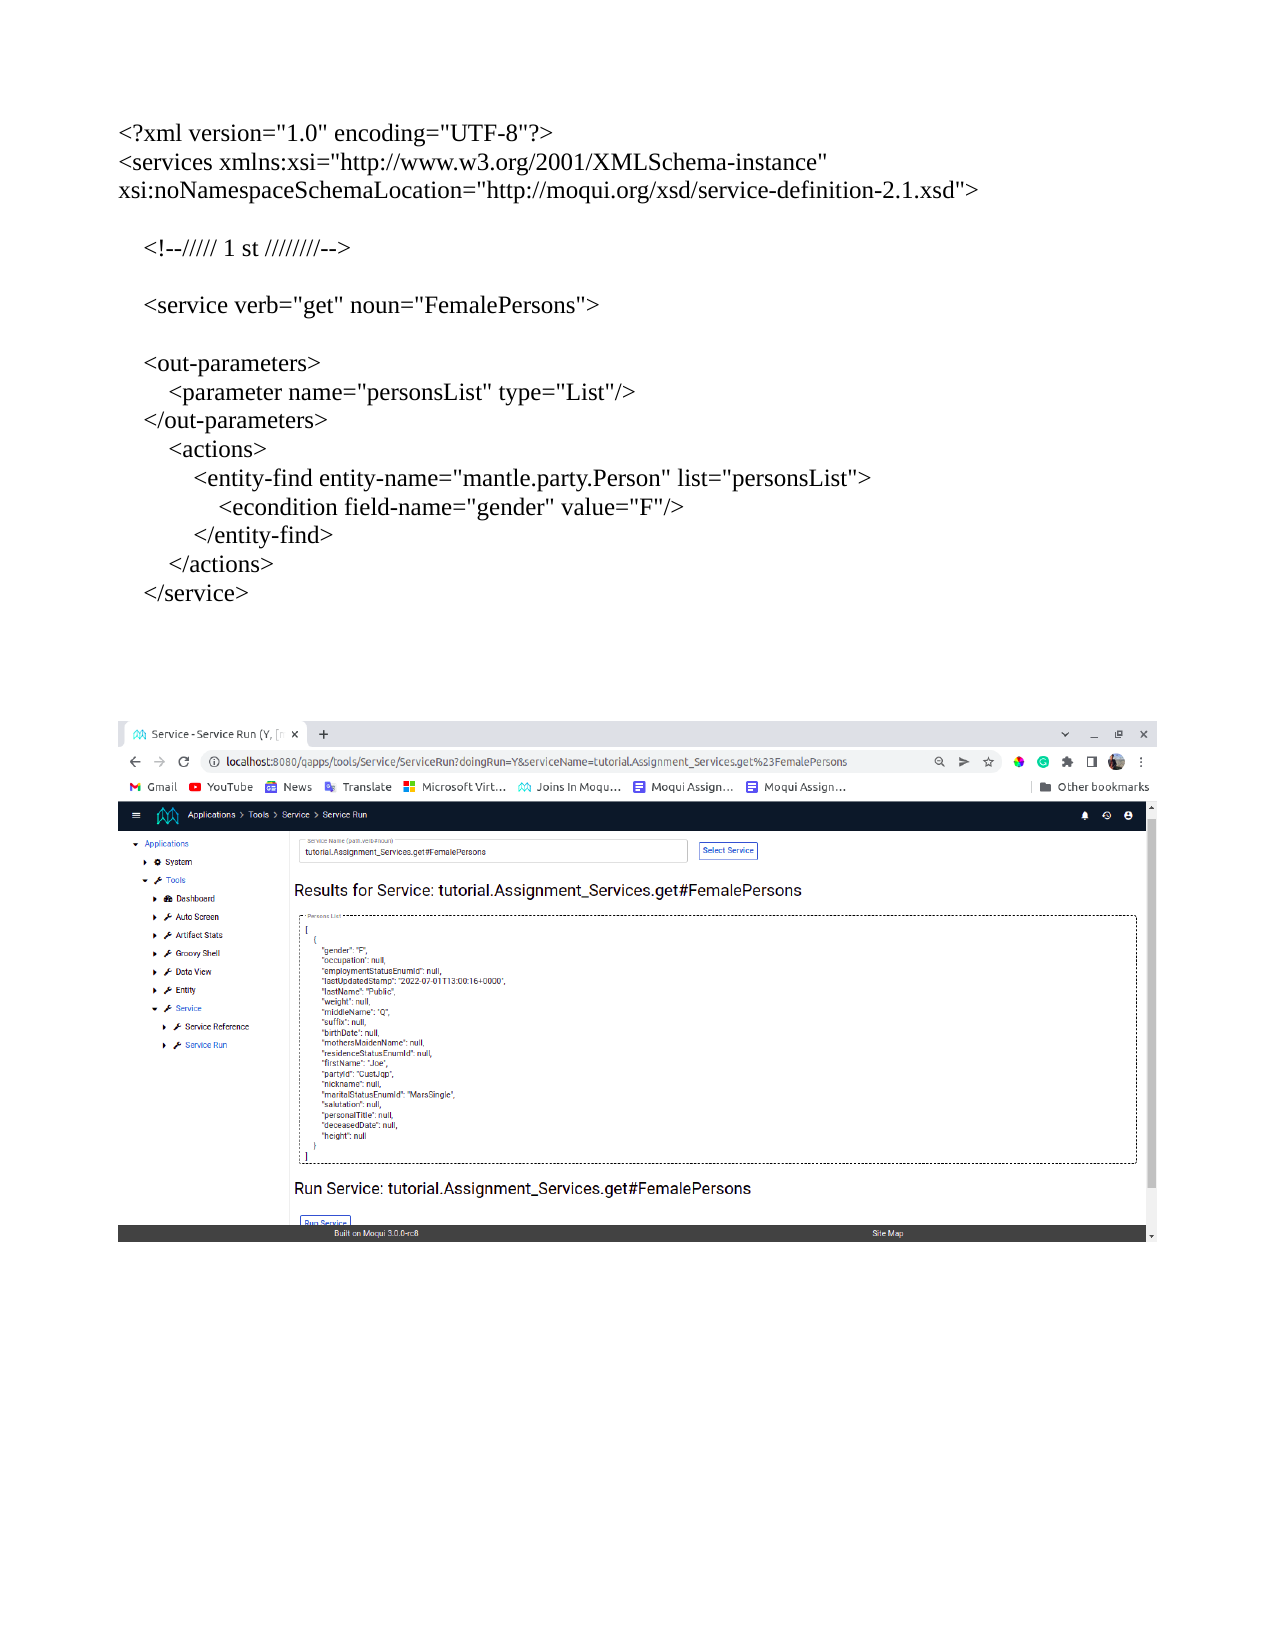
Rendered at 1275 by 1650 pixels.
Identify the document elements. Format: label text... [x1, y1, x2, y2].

text <out-parameters> [118, 348, 1157, 377]
text </actions> [118, 549, 1157, 578]
text <!--///// 1 st ////////--> [118, 233, 1157, 262]
text </service> [118, 578, 1157, 607]
text <econdition field-name="gender" value="F"/> [118, 492, 1157, 521]
text <service verb="get" noun="FemalePersons"> [118, 291, 1157, 319]
picture [118, 721, 1157, 1242]
text </entity-find> [118, 521, 1157, 549]
text <services xmlns:xsi="http://www.w3.org/2001/XMLSchema-instance" xsi:noNamespaceSchemaLocation="http://moqui.org/xsd/service-definition-2.1.xsd"> [118, 147, 1157, 204]
text <parameter name="personsList" type="List"/> [118, 377, 1157, 406]
text <entity-find entity-name="mantle.party.Person" list="personsList"> [118, 463, 1157, 492]
text </out-parameters> [118, 406, 1157, 434]
text <?xml version="1.0" encoding="UTF-8"?> [118, 118, 1157, 147]
text <actions> [118, 434, 1157, 463]
